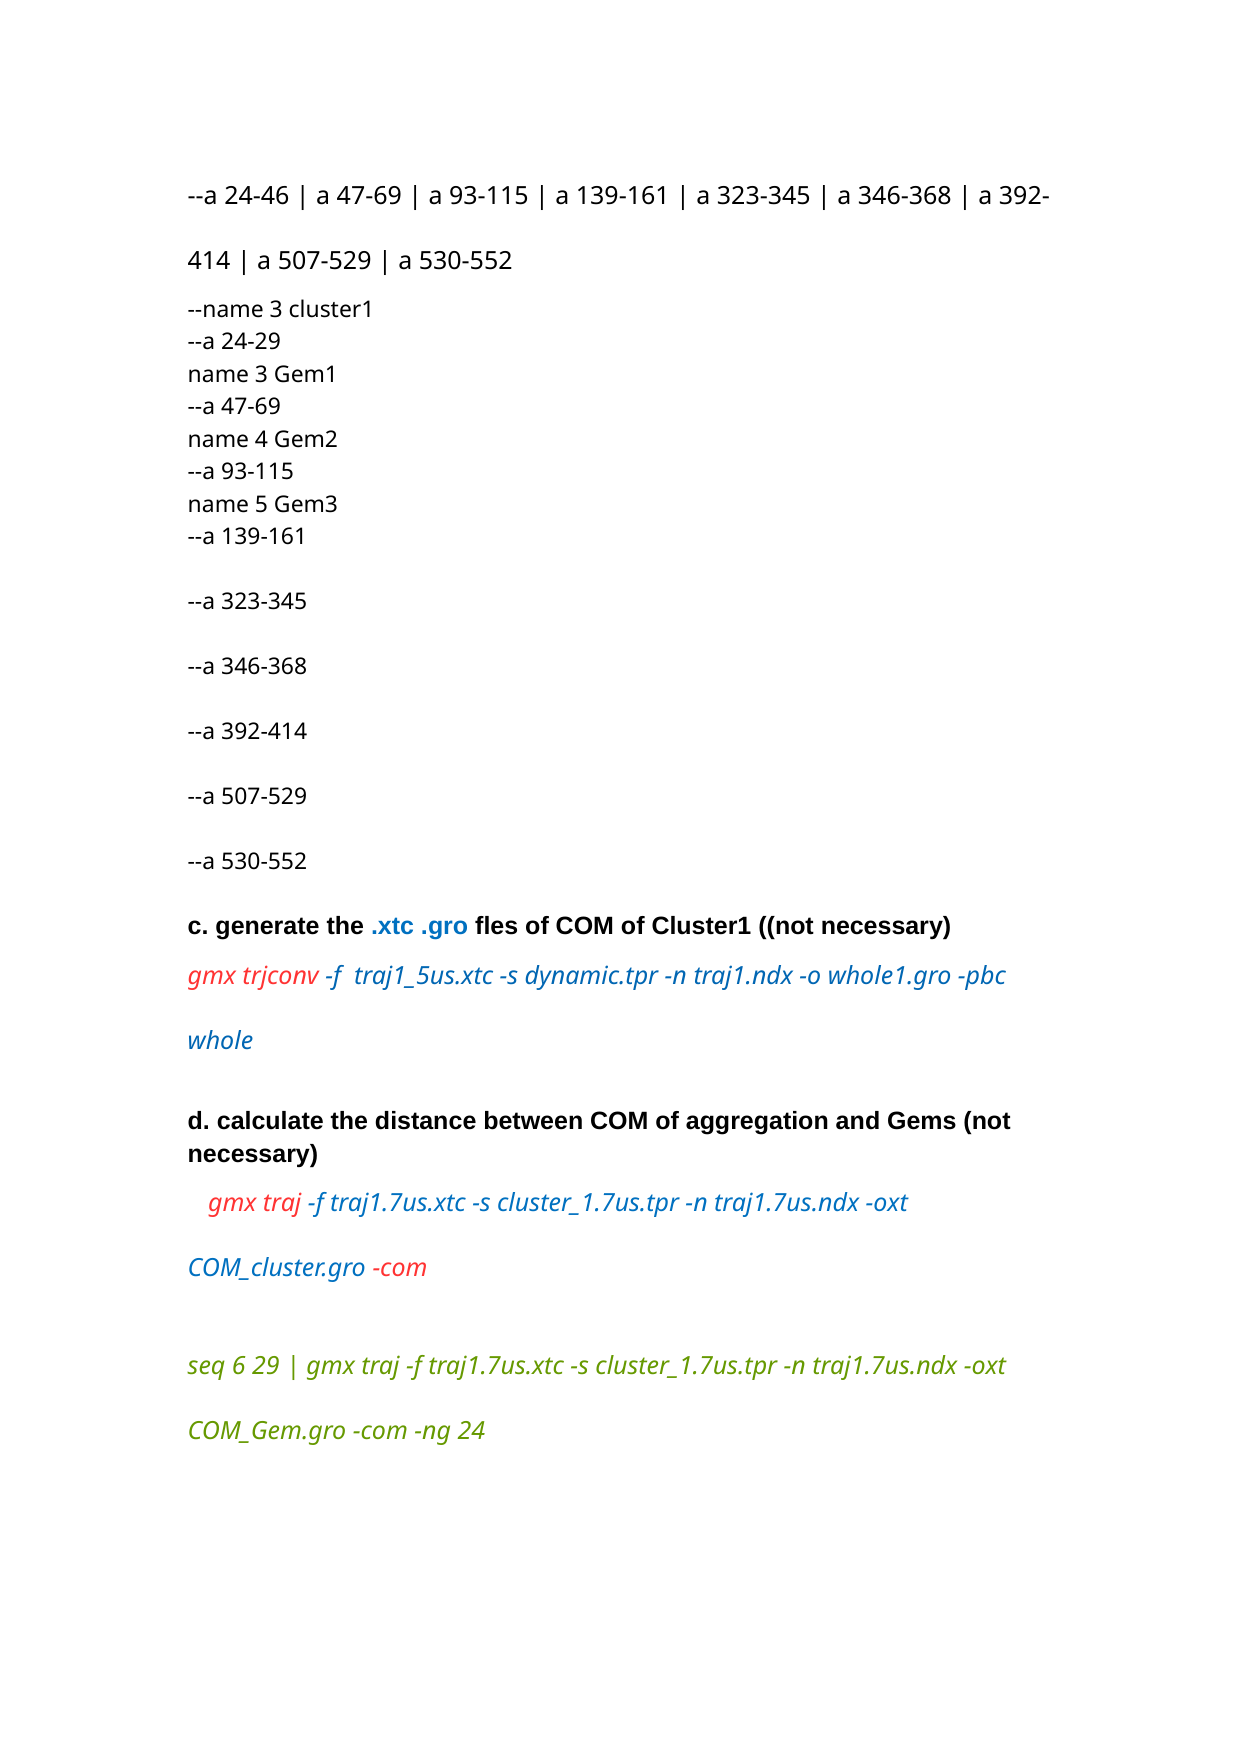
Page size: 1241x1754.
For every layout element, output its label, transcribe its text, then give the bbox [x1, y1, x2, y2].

text seq 6 29 | gmx traj -f traj1.7us.xtc -s cluster_1.7us.tpr -n traj1.7us.ndx -oxt COM_Gem.gro -com -ng 24 [187, 1332, 1053, 1462]
text name 4 Gem2 [187, 422, 1053, 454]
text name 5 Gem3 [187, 487, 1053, 519]
text --a 507-529 [187, 779, 1053, 812]
text d. calculate the distance between COM of aggregation and Gems (not necessary) [187, 1104, 1053, 1169]
text --a 346-368 [187, 649, 1053, 682]
text gmx trjconv -f traj1_5us.xtc -s dynamic.tpr -n traj1.ndx -o whole1.gro -pbc whole [187, 942, 1053, 1072]
text --a 323-345 [187, 584, 1053, 617]
text gmx traj -f traj1.7us.xtc -s cluster_1.7us.tpr -n traj1.7us.ndx -oxt COM_cluster.gro -com [187, 1169, 1053, 1299]
text --name 3 cluster1 [187, 292, 1053, 324]
text --a 139-161 [187, 519, 1053, 552]
text name 3 Gem1 [187, 357, 1053, 389]
text --a 24-29 [187, 324, 1053, 357]
text --a 24-46 | a 47-69 | a 93-115 | a 139-161 | a 323-345 | a 346-368 | a 392-414 | a 507-529 | a 530-552 [187, 162, 1053, 292]
text --a 47-69 [187, 389, 1053, 422]
text --a 392-414 [187, 714, 1053, 747]
text --a 530-552 [187, 844, 1053, 877]
text --a 93-115 [187, 454, 1053, 487]
text c. generate the .xtc .gro fles of COM of Cluster1 ((not necessary) [187, 909, 1053, 942]
